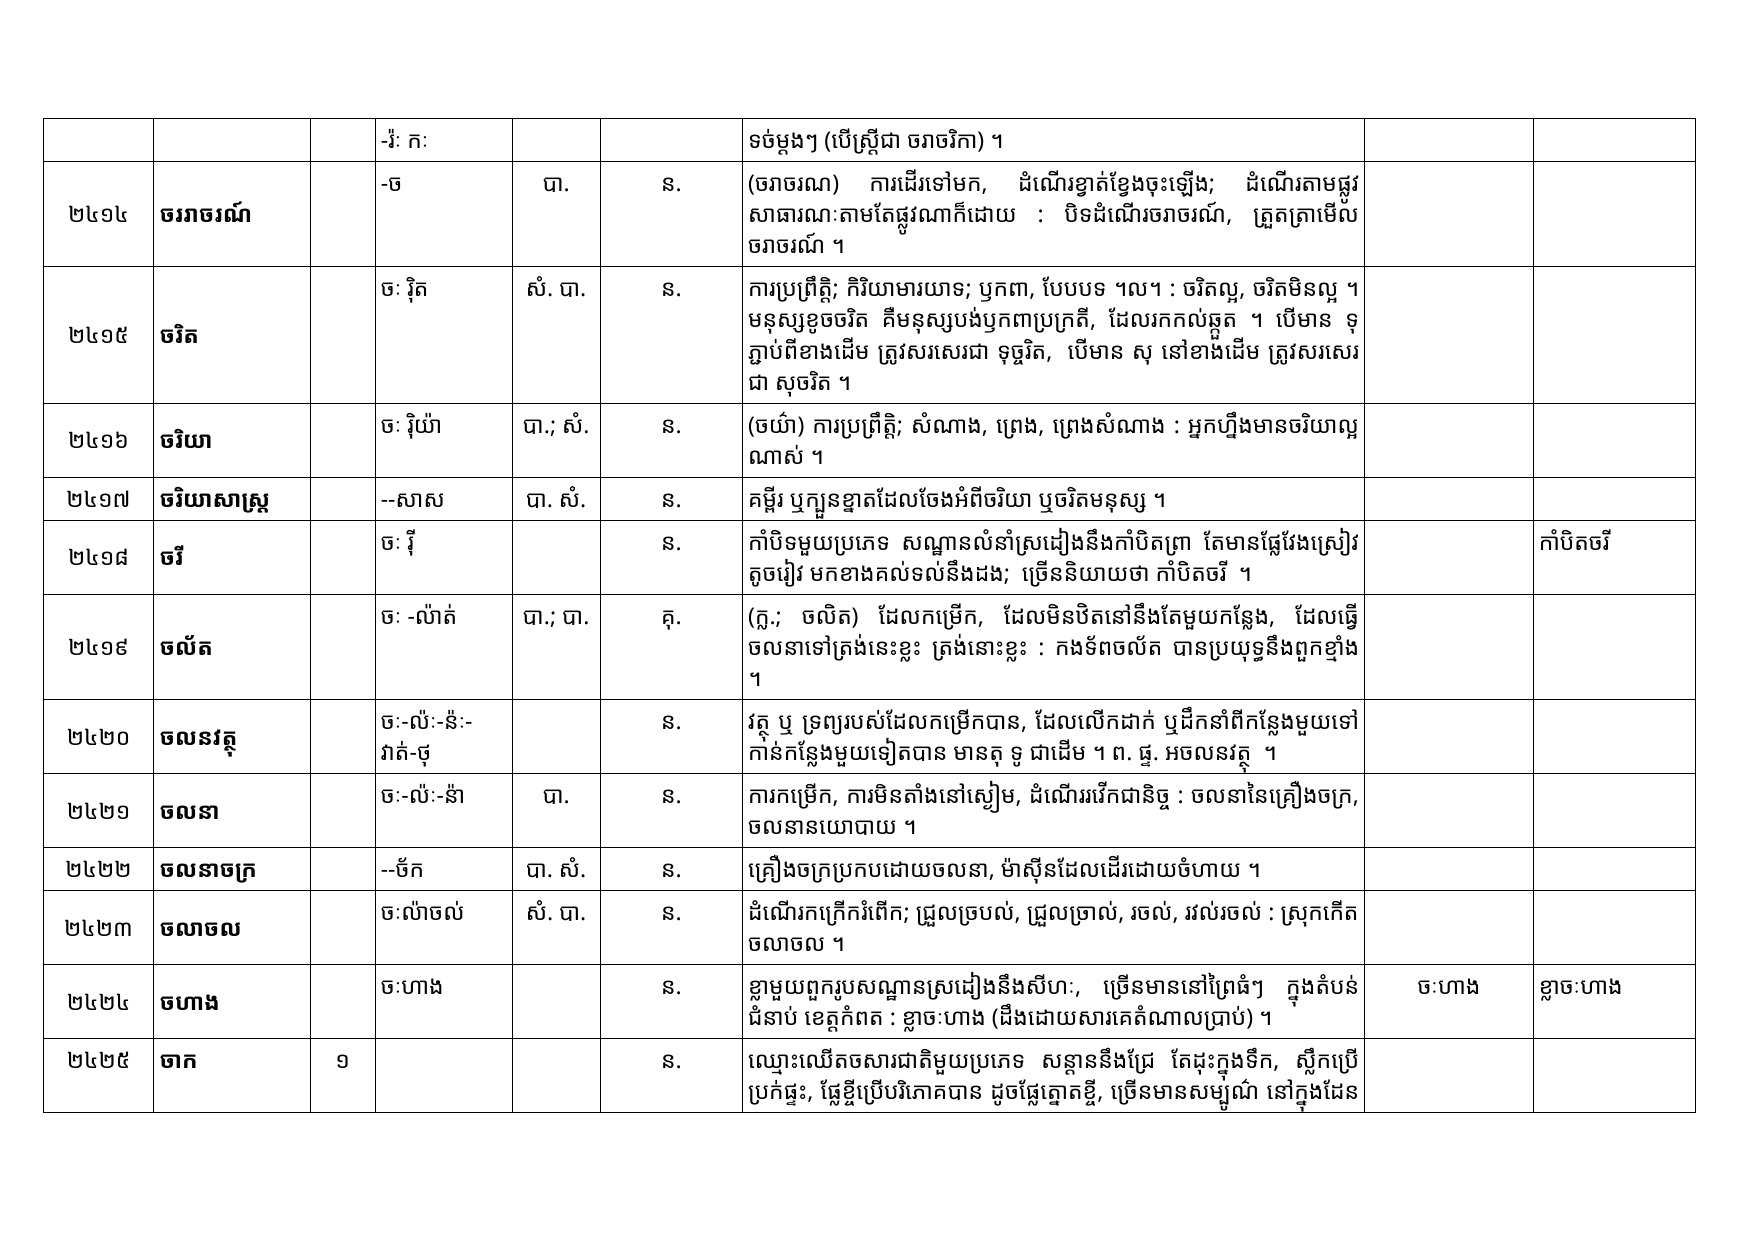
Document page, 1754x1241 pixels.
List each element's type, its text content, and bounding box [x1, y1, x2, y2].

table_cell [1365, 267, 1533, 403]
table_cell ២៤១៥ [44, 267, 153, 403]
table_cell ន. [601, 848, 742, 890]
table_cell [1534, 595, 1695, 699]
table_cell បា. សំ. [513, 478, 600, 520]
table_cell ចរិត [154, 267, 310, 403]
table_cell ២៤២៥ [44, 1039, 153, 1112]
table_cell -ច [376, 162, 512, 266]
table_cell [311, 478, 375, 520]
table_cell ចៈ -ល៉ាត់ [376, 595, 512, 699]
table_cell ចលាចល [154, 891, 310, 964]
table_cell [311, 774, 375, 847]
table_cell ខ្លា​មួយ​ពួក​រូប​សណ្ឋាន​ស្រដៀង​នឹង​សីហៈ, ច្រើន​មាន​នៅ​ព្រៃ​ធំ​ៗ ក្នុង​តំបន់​ជំនាប់ ខេត្ត​កំពត : ខ្លា​ចៈហាង (ដឹង​ដោយ​សារ​គេ​តំណាល​ប្រាប់) ។ [743, 965, 1364, 1038]
table_cell ចៈ រ៉ិត [376, 267, 512, 403]
table_cell ន. [601, 162, 742, 266]
table_cell ២៤២៤ [44, 965, 153, 1038]
table_cell ន. [601, 267, 742, 403]
table_cell [1534, 848, 1695, 890]
table_cell ចៈ រ៉ិយ៉ា [376, 404, 512, 477]
table_cell [1534, 700, 1695, 773]
table_cell ន. [601, 478, 742, 520]
table_cell --សាស [376, 478, 512, 520]
table_cell កាំបិទ​មួយ​ប្រភេទ សណ្ឋាន​លំនាំ​ស្រដៀង​នឹង​កាំបិត​ព្រា តែ​មាន​ផ្លែ​វែង​ស្រៀវ​តូច​រៀវ មក​ខាង​គល់​ទល់​នឹង​ដង; ច្រើន​និយាយ​ថា កាំបិត​ចរី ។ [743, 521, 1364, 594]
table_cell [1534, 119, 1695, 161]
table_cell ចហាង [154, 965, 310, 1038]
table_cell [1365, 119, 1533, 161]
table_cell ចៈ-ល៉ៈ-ន៉ា [376, 774, 512, 847]
table_cell ន. [601, 521, 742, 594]
table_cell [1365, 700, 1533, 773]
table_cell [311, 595, 375, 699]
table_cell គ្រឿង​ចក្រ​ប្រកប​ដោយ​ចលនា, ម៉ាស៊ីន​ដែល​ដើរ​ដោយ​ចំហាយ ។ [743, 848, 1364, 890]
table_cell ខ្លា​ចៈហាង [1534, 965, 1695, 1038]
table_cell សំ. បា. [513, 267, 600, 403]
table_cell [1534, 1039, 1695, 1112]
table_cell [1534, 267, 1695, 403]
table_cell [1365, 595, 1533, 699]
table_cell (ចយ៌ា) ការ​ប្រព្រឹត្តិ; សំណាង, ព្រេង, ព្រេង​សំណាង : អ្នក​ហ្នឹង​មាន​ចរិយា​ល្អ​ណាស់ ។ [743, 404, 1364, 477]
table_cell ន. [601, 404, 742, 477]
table_cell ចាក [154, 1039, 310, 1112]
table_cell ចៈ រ៉ី [376, 521, 512, 594]
table_cell ការ​ប្រព្រឹត្តិ; កិរិយា​មារយាទ; ឫកពា, បែបបទ ។ល។ : ចរិត​ល្អ, ចរិត​មិន​ល្អ ។ មនុស្ស​ខូច​ចរិត គឺ​មនុស្ស​បង់​ឫកពា​ប្រក្រតី, ដែល​រក​កល់​ឆ្កួត ។ បើ​មាន ទុ ភ្ជាប់​ពី​ខាង​ដើម ត្រូវ​សរសេរ​ជា ទុច្ចរិត, បើ​មាន សុ នៅ​ខាង​ដើម ត្រូវ​សរសេរ​ជា សុចរិត ។ [743, 267, 1364, 403]
table_cell (ក្ល.; ចលិត) ដែល​កម្រើក, ដែល​មិន​ឋិត​នៅ​នឹង​តែ​មួយ​កន្លែង, ដែល​ធ្វើ​ចលនា​ទៅ​ត្រង់​នេះ​ខ្លះ ត្រង់​នោះ​ខ្លះ : កង​ទ័ព​ចល័ត​ បាន​ប្រយុទ្ធ​នឹង​ពួក​ខ្មាំង ។ [743, 595, 1364, 699]
table_cell (ចរាចរណ) ការ​ដើរ​ទៅ​មក, ដំណើរ​ខ្វាត់ខ្វែង​ចុះ​ឡើង; ដំណើរ​តាម​ផ្លូវ​សាធារណៈ​តាម​តែ​ផ្លូវ​ណា​ក៏​ដោយ : បិទ​ដំណើរ​ចរាចរណ៍, ត្រួតត្រា​មើល​ចរាចរណ៍ ។ [743, 162, 1364, 266]
table_cell ទច់​ម្ដង​ៗ (បើ​ស្រ្តី​ជា ចរាចរិកា) ។ [743, 119, 1364, 161]
table_cell [311, 700, 375, 773]
table_cell [1534, 774, 1695, 847]
table_cell [311, 404, 375, 477]
table_cell ដំណើរ​កក្រើក​រំពើក; ជ្រួល​ច្របល់, ជ្រួល​ច្រាល់, រចល់, រវល់​រចល់ : ស្រុក​កើត​ចលាចល ។ [743, 891, 1364, 964]
table_cell ២៤២០ [44, 700, 153, 773]
table_cell វត្ថុ ឬ ទ្រព្យ​របស់​ដែល​កម្រើក​បាន, ដែល​លើក​ដាក់ ឬ​ដឹក​នាំ​ពី​កន្លែង​មួយ​ទៅ​កាន់​កន្លែង​មួយ​ទៀត​បាន មាន​តុ ទូ ជាដើម ។ ព. ផ្ទ. អចលនវត្ថុ ។ [743, 700, 1364, 773]
table_cell ២៤២១ [44, 774, 153, 847]
table_cell កាំបិត​ចរី [1534, 521, 1695, 594]
table_cell [1365, 891, 1533, 964]
table_cell [1365, 478, 1533, 520]
table_cell [44, 119, 153, 161]
table_cell ២៤២២ [44, 848, 153, 890]
table_cell ការ​កម្រើក, ការ​មិន​តាំង​នៅ​ស្ងៀម, ដំណើរ​រវើក​ជានិច្ច : ចលនា​នៃ​គ្រឿង​ចក្រ, ចលនា​នយោបាយ ។ [743, 774, 1364, 847]
table_cell ចៈ-ល៉ៈ-ន៉ៈ-វាត់-ថុ [376, 700, 512, 773]
table_cell [1365, 848, 1533, 890]
table_cell [311, 965, 375, 1038]
table_cell [601, 119, 742, 161]
table_cell គម្ពីរ ឬ​ក្បួន​ខ្នាត​ដែល​ចែង​អំពី​ចរិយា ឬ​ចរិត​មនុស្ស ។ [743, 478, 1364, 520]
table_cell ចរិយា [154, 404, 310, 477]
table_cell [311, 848, 375, 890]
table_cell ចរិយាសាស្ត្រ [154, 478, 310, 520]
table_cell បា. សំ. [513, 848, 600, 890]
table_cell [1534, 162, 1695, 266]
table_cell ន. [601, 891, 742, 964]
table_cell -រ៉ៈ កៈ [376, 119, 512, 161]
table_cell --ច័ក [376, 848, 512, 890]
table_cell [1365, 404, 1533, 477]
table_cell ន. [601, 700, 742, 773]
table_cell បា. [513, 774, 600, 847]
table_cell [1365, 162, 1533, 266]
table_cell [376, 1039, 512, 1112]
table_cell ចរី [154, 521, 310, 594]
table_cell [1534, 891, 1695, 964]
table_cell [311, 162, 375, 266]
table_cell [311, 891, 375, 964]
table_cell ចល័ត [154, 595, 310, 699]
table_cell ២៤១៨ [44, 521, 153, 594]
table_cell បា. [513, 162, 600, 266]
table_cell ២៤១៧ [44, 478, 153, 520]
table_cell ចររាចរណ៍ [154, 162, 310, 266]
table_cell គុ. [601, 595, 742, 699]
table_cell [513, 119, 600, 161]
table_cell ២៤១៩ [44, 595, 153, 699]
table_cell ១ [311, 1039, 375, 1112]
table_cell បា.; សំ. [513, 404, 600, 477]
table_cell [154, 119, 310, 161]
table_cell ២៤១៤ [44, 162, 153, 266]
table_cell ចៈហាង [1365, 965, 1533, 1038]
table_cell [1365, 521, 1533, 594]
table_cell ន. [601, 965, 742, 1038]
table_cell ន. [601, 774, 742, 847]
table_cell [513, 700, 600, 773]
table_cell បា.; បា. [513, 595, 600, 699]
table_cell [513, 521, 600, 594]
table_cell [311, 119, 375, 161]
table_cell [311, 267, 375, 403]
table_cell សំ. បា. [513, 891, 600, 964]
table_cell ចលនាចក្រ [154, 848, 310, 890]
table_cell ន. [601, 1039, 742, 1112]
table_cell ២៤២៣ [44, 891, 153, 964]
table_cell ឈ្មោះ​ឈើ​តចសារជាតិ​មួយ​ប្រភេទ សន្ដាន​នឹង​ជ្រែ តែ​ដុះ​ក្នុង​ទឹក, ស្លឹក​ប្រើ​ប្រក់​ផ្ទះ, ផ្លែ​ខ្ចី​ប្រើ​បរិភោគ​បាន ដូច​ផ្លែ​ត្នោត​ខ្ចី, ច្រើន​មាន​សម្បូណ៌ នៅ​ក្នុង​ដែន​កម្ពុជា​ក្រោម : ស្លឹក​ចាក, ផ្លែ​ចាក ។ [743, 1039, 1364, 1112]
table_cell [513, 965, 600, 1038]
table_cell [1365, 774, 1533, 847]
table_cell ចៈល៉ាចល់ [376, 891, 512, 964]
table_cell [1534, 478, 1695, 520]
table_cell [311, 521, 375, 594]
table_cell ២៤១៦ [44, 404, 153, 477]
table_cell ចៈហាង [376, 965, 512, 1038]
table_cell [1365, 1039, 1533, 1112]
table_cell [513, 1039, 600, 1112]
table_cell ចលនា [154, 774, 310, 847]
table_cell ចលនវត្ថុ [154, 700, 310, 773]
table_cell [1534, 404, 1695, 477]
